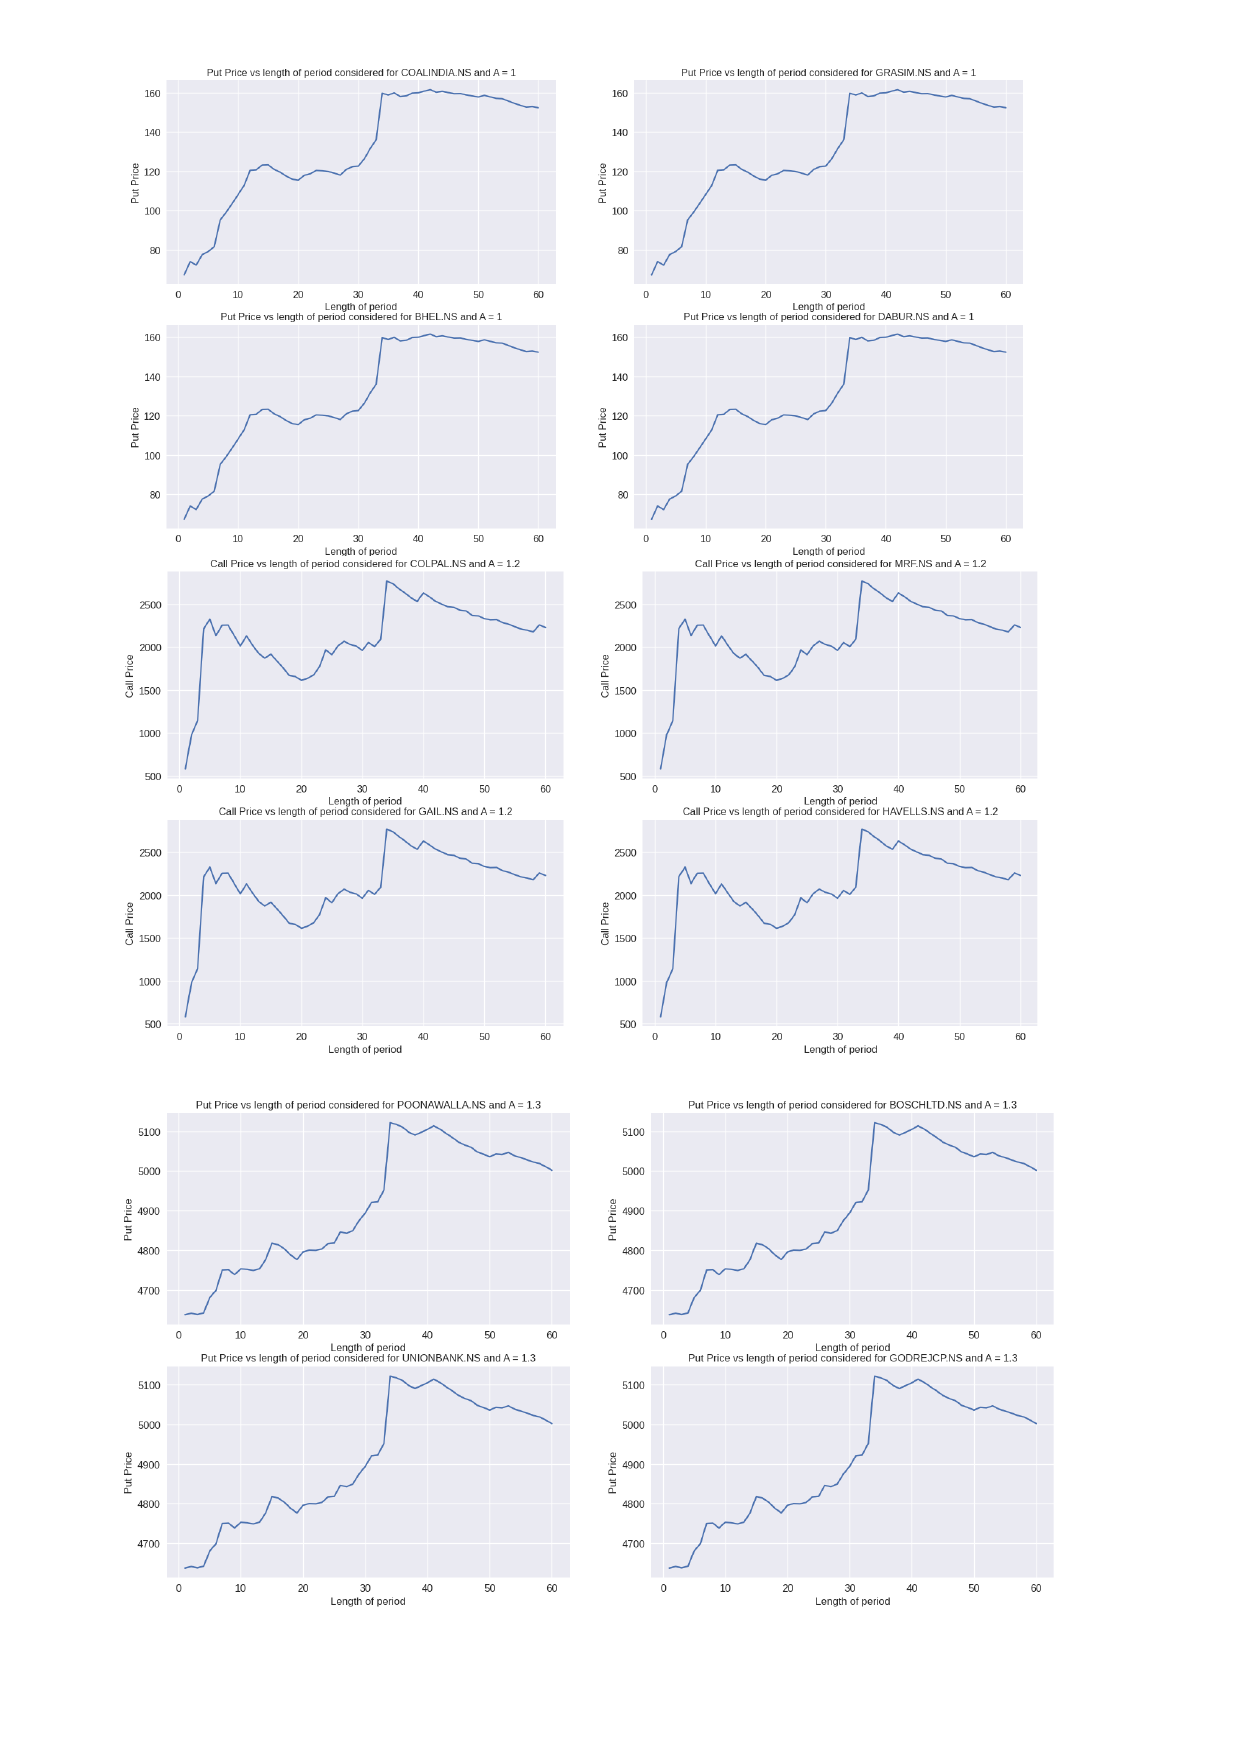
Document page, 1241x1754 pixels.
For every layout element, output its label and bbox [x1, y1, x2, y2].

picture [107, 65, 1038, 1055]
picture [105, 1097, 1054, 1607]
